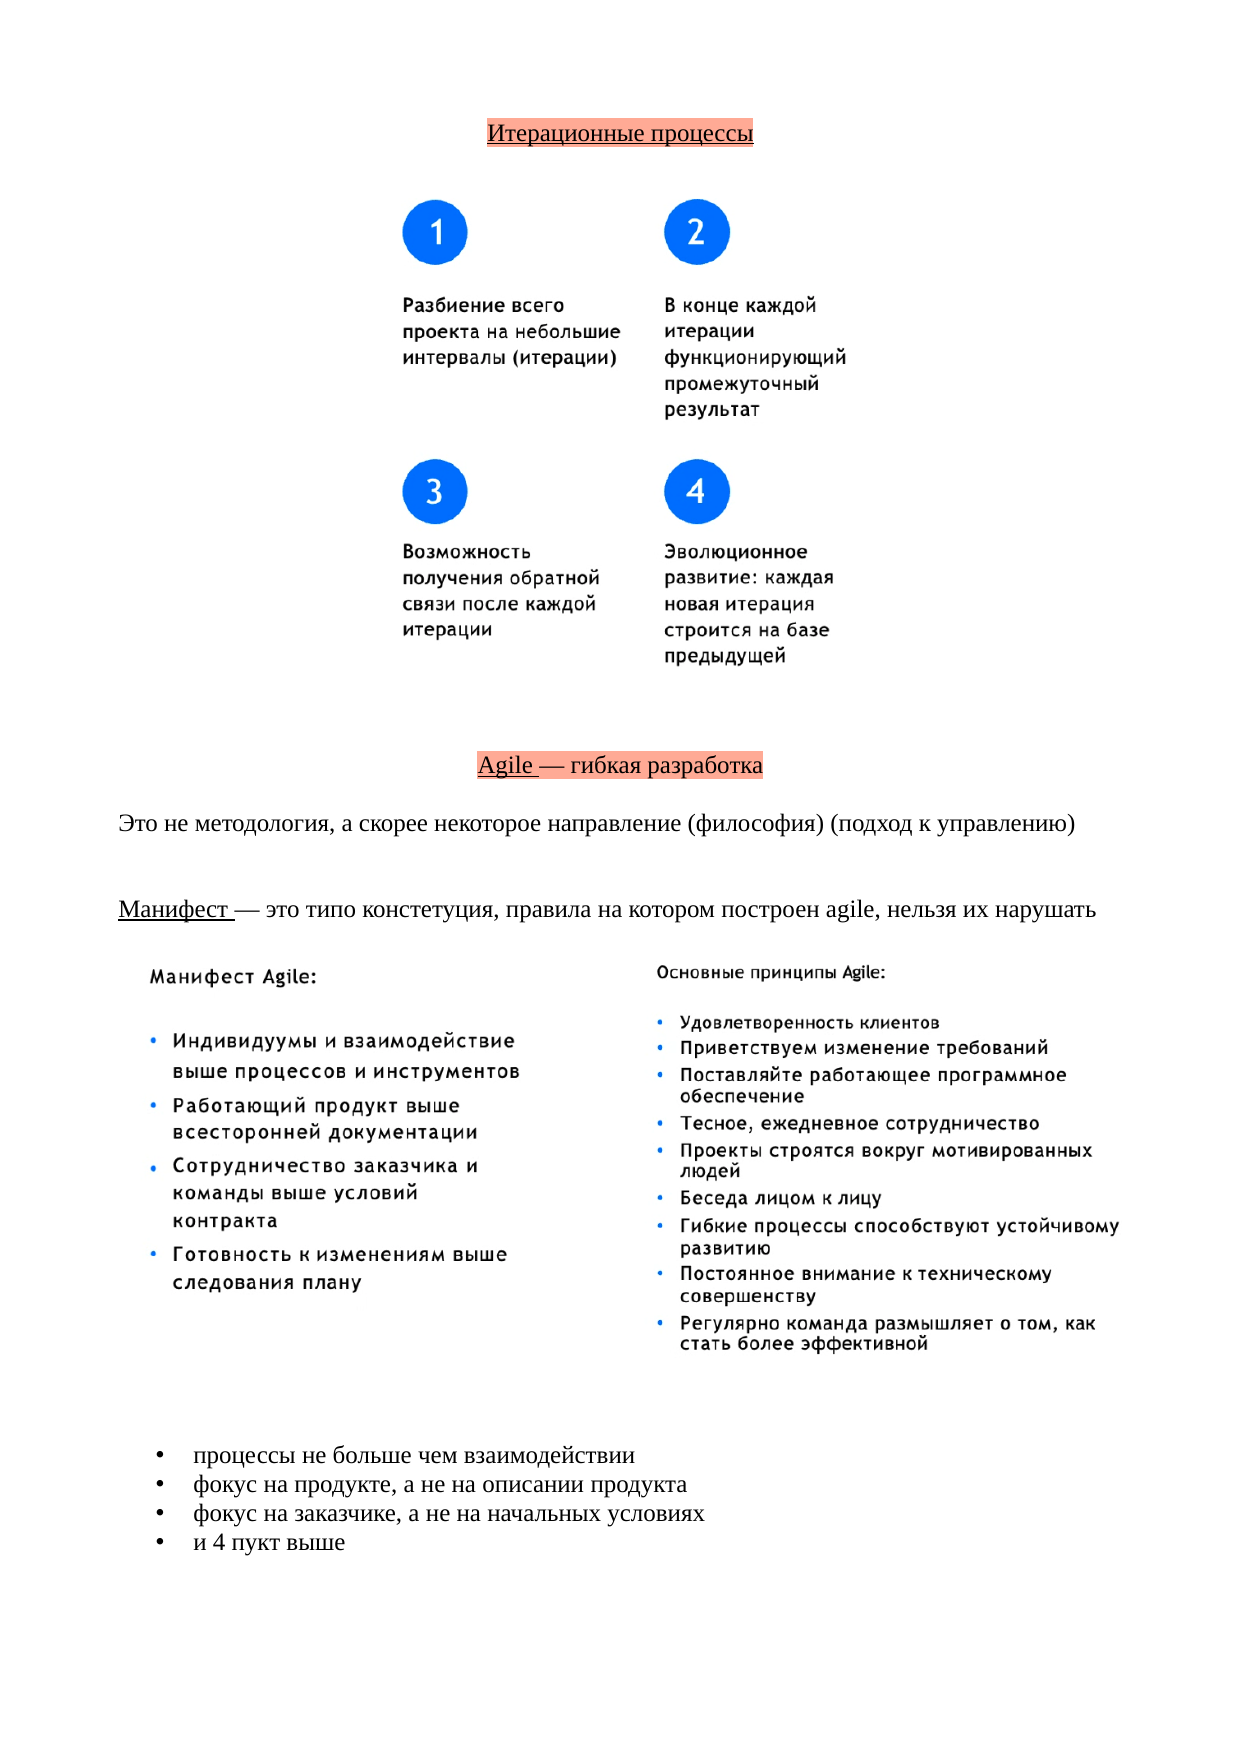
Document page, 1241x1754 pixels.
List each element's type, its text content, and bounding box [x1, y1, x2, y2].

list и 4 пукт выше [156, 1527, 1122, 1555]
text Это не методология, а скорее некоторое направление (философия) (подход к управлению) [118, 808, 1122, 837]
list фокус на заказчике, а не на начальных условиях [156, 1498, 1122, 1527]
list процессы не больше чем взаимодействии [156, 1440, 1122, 1469]
text Манифест — это типо констетуция, правила на котором построен agile, нельзя их нарушать [118, 894, 1122, 923]
text Agile — гибкая разработка [118, 751, 1122, 779]
picture [118, 951, 1123, 1412]
picture [355, 181, 854, 715]
list фокус на продукте, а не на описании продукта [156, 1469, 1122, 1498]
text Итерационные процессы [118, 118, 1122, 147]
